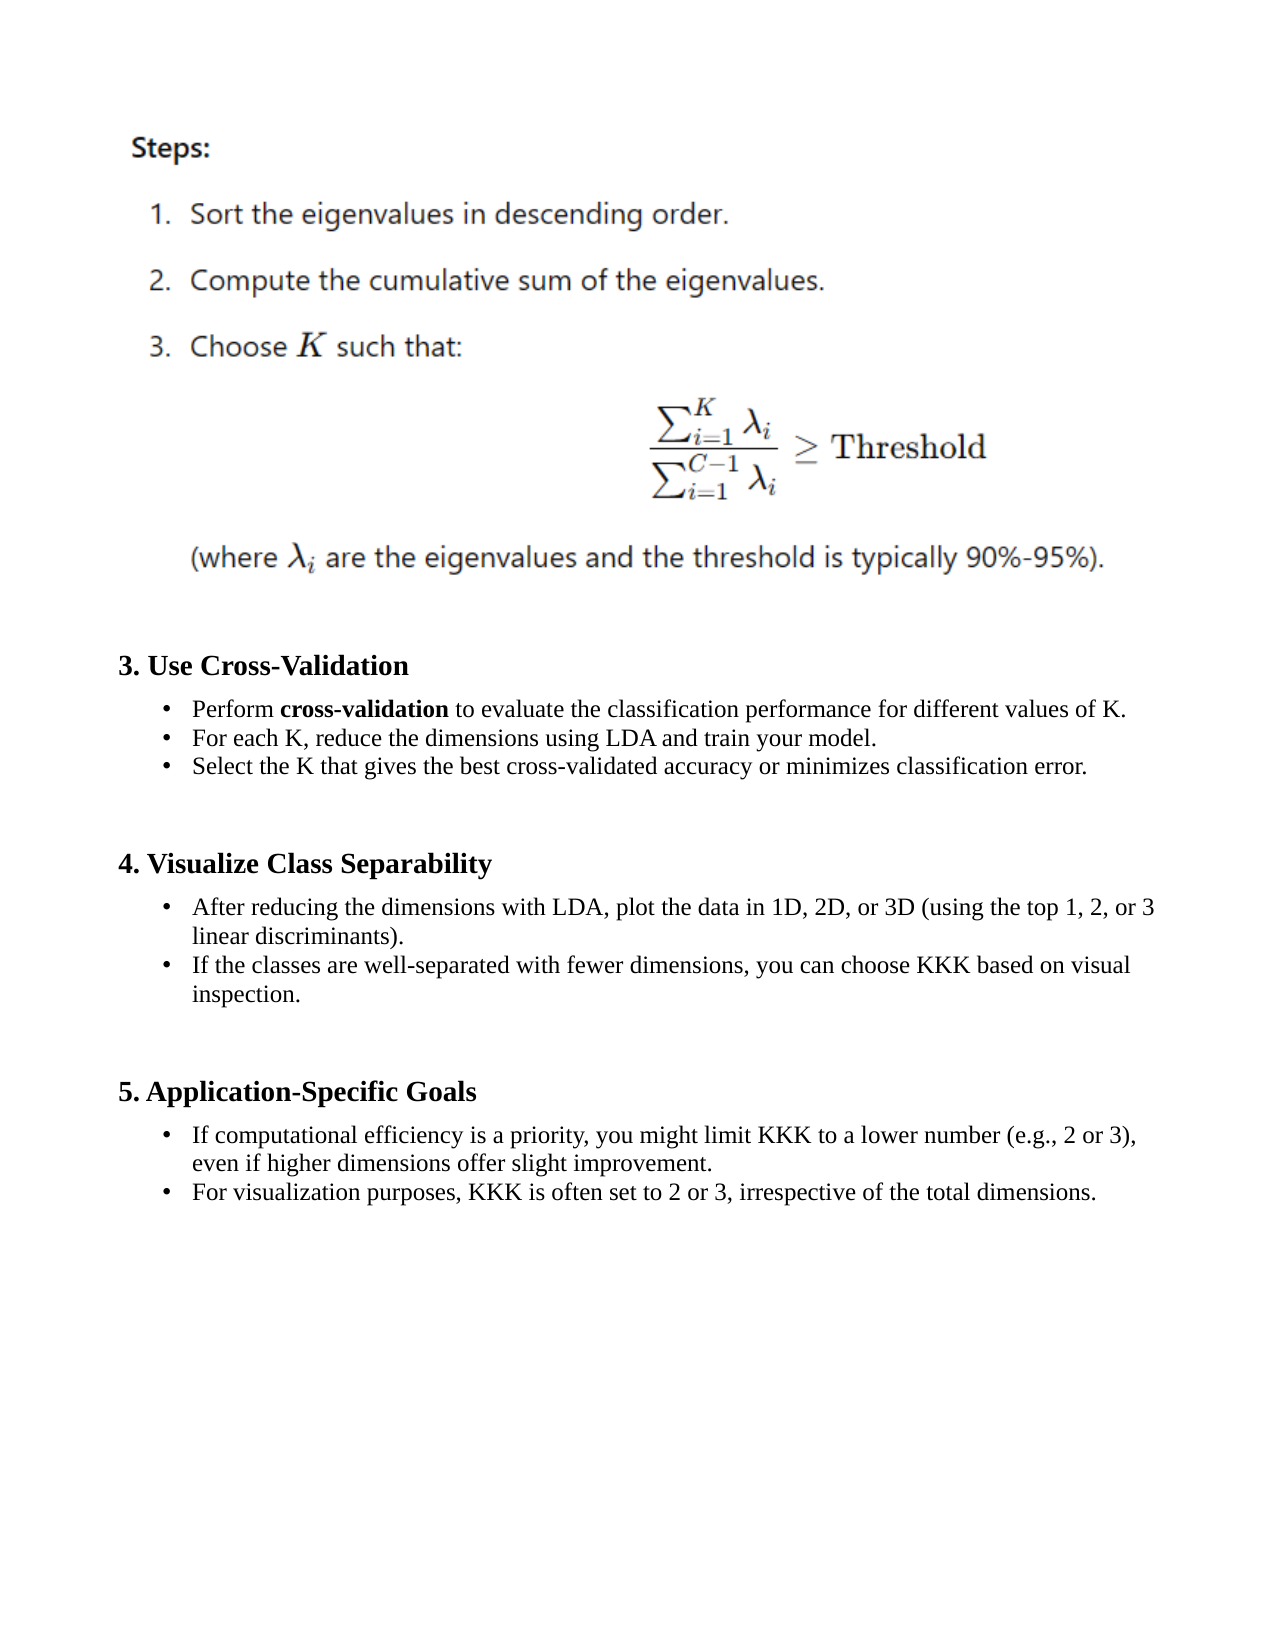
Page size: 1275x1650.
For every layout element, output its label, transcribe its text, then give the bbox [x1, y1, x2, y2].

list For visualization purposes, KKK is often set to 2 or 3, irrespective of the total dimensions. [162, 1177, 1157, 1206]
list Perform cross-validation to evaluate the classification performance for different values of K. [162, 694, 1157, 723]
list After reducing the dimensions with LDA, plot the data in 1D, 2D, or 3D (using the top 1, 2, or 3 linear discriminants). [162, 892, 1157, 950]
list Select the K that gives the best cross-validated accuracy or minimizes classification error. [162, 751, 1157, 780]
list If the classes are well-separated with fewer dimensions, you can choose KKK based on visual inspection. [162, 950, 1157, 1007]
subtitle 5. Application-Specific Goals [118, 1074, 1157, 1107]
list If computational efficiency is a priority, you might limit KKK to a lower number (e.g., 2 or 3), even if higher dimensions offer slight improvement. [162, 1120, 1157, 1177]
list For each K, reduce the dimensions using LDA and train your model. [162, 723, 1157, 751]
picture [118, 118, 1157, 594]
subtitle 3. Use Cross-Validation [118, 648, 1157, 681]
subtitle 4. Visualize Class Separability [118, 846, 1157, 880]
